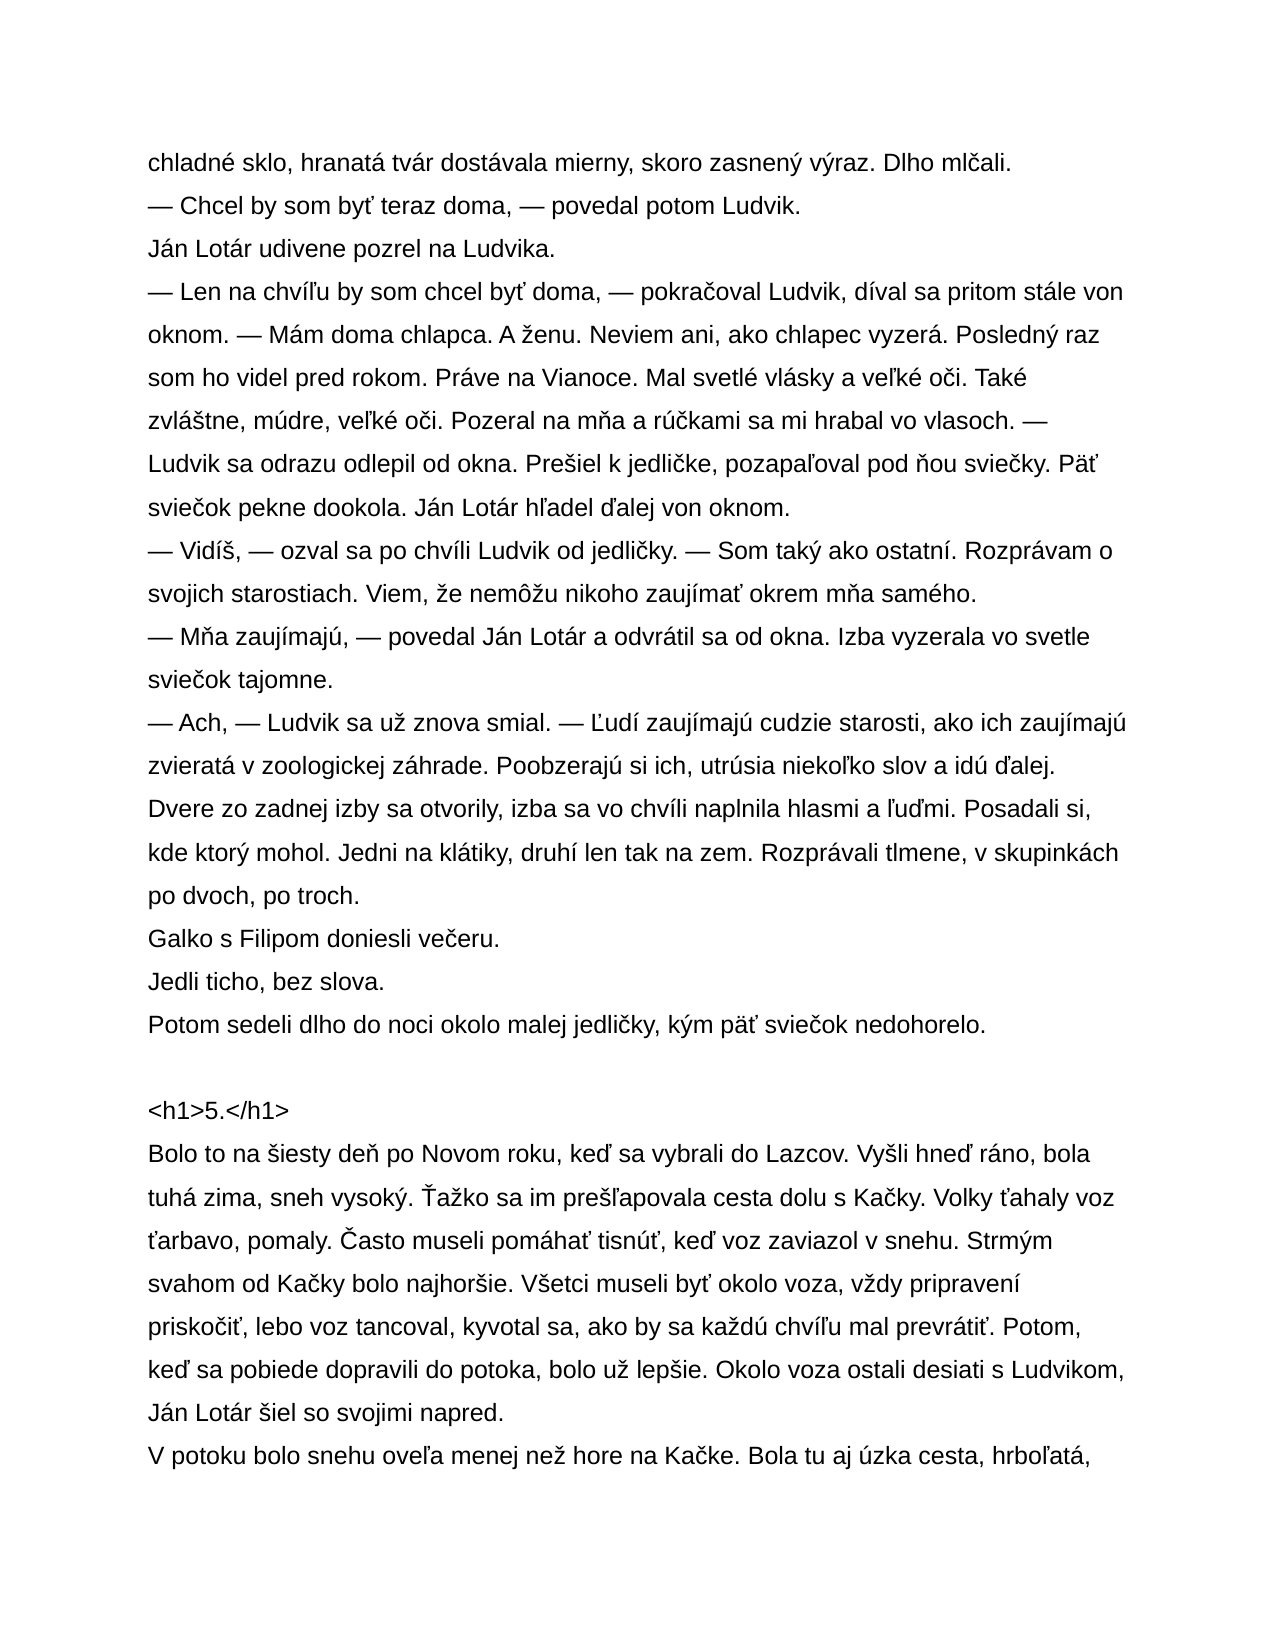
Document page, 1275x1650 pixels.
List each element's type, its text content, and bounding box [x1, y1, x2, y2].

text Galko s Filipom doniesli večeru. [148, 924, 1127, 953]
text Jedli ticho, bez slova. [148, 967, 1127, 996]
text Ján Lotár udivene pozrel na Ludvika. [148, 234, 1127, 263]
text Potom sedeli dlho do noci okolo malej jedličky, kým päť sviečok nedohorelo. [148, 1010, 1127, 1039]
text V potoku bolo snehu oveľa menej než hore na Kačke. Bola tu aj úzka cesta, hrboľatá, [148, 1441, 1127, 1470]
text — Vidíš, — ozval sa po chvíli Ludvik od jedličky. — Som taký ako ostatní. Rozprávam o svojich starostiach. Viem, že nemôžu nikoho zaujímať okrem mňa samého. [148, 536, 1127, 608]
text Dvere zo zadnej izby sa otvorily, izba sa vo chvíli naplnila hlasmi a ľuďmi. Posadali si, kde ktorý mohol. Jedni na klátiky, druhí len tak na zem. Rozprávali tlmene, v skupinkách po dvoch, po troch. [148, 794, 1127, 909]
text chladné sklo, hranatá tvár dostávala mierny, skoro zasnený výraz. Dlho mlčali. [148, 148, 1127, 176]
text — Ach, — Ludvik sa už znova smial. — Ľudí zaujímajú cudzie starosti, ako ich zaujímajú zvieratá v zoologickej záhrade. Poobzerajú si ich, utrúsia niekoľko slov a idú ďalej. [148, 708, 1127, 780]
text — Len na chvíľu by som chcel byť doma, — pokračoval Ludvik, díval sa pritom stále von oknom. — Mám doma chlapca. A ženu. Neviem ani, ako chlapec vyzerá. Posledný raz som ho videl pred rokom. Práve na Vianoce. Mal svetlé vlásky a veľké oči. Také zvláštne, múdre, veľké oči. Pozeral na mňa a rúčkami sa mi hrabal vo vlasoch. — Ludvik sa odrazu odlepil od okna. Prešiel k jedličke, pozapaľoval pod ňou sviečky. Päť sviečok pekne dookola. Ján Lotár hľadel ďalej von oknom. [148, 277, 1127, 521]
text <h1>5.</h1> [148, 1096, 1127, 1125]
text Bolo to na šiesty deň po Novom roku, keď sa vybrali do Lazcov. Vyšli hneď ráno, bola tuhá zima, sneh vysoký. Ťažko sa im prešľapovala cesta dolu s Kačky. Volky ťahaly voz ťarbavo, pomaly. Často museli pomáhať tisnúť, keď voz zaviazol v snehu. Strmým svahom od Kačky bolo najhoršie. Všetci museli byť okolo voza, vždy pripravení priskočiť, lebo voz tancoval, kyvotal sa, ako by sa každú chvíľu mal prevrátiť. Potom, keď sa pobiede dopravili do potoka, bolo už lepšie. Okolo voza ostali desiati s Ludvikom, Ján Lotár šiel so svojimi napred. [148, 1139, 1127, 1427]
text — Mňa zaujímajú, — povedal Ján Lotár a odvrátil sa od okna. Izba vyzerala vo svetle sviečok tajomne. [148, 622, 1127, 694]
text — Chcel by som byť teraz doma, — povedal potom Ludvik. [148, 191, 1127, 219]
